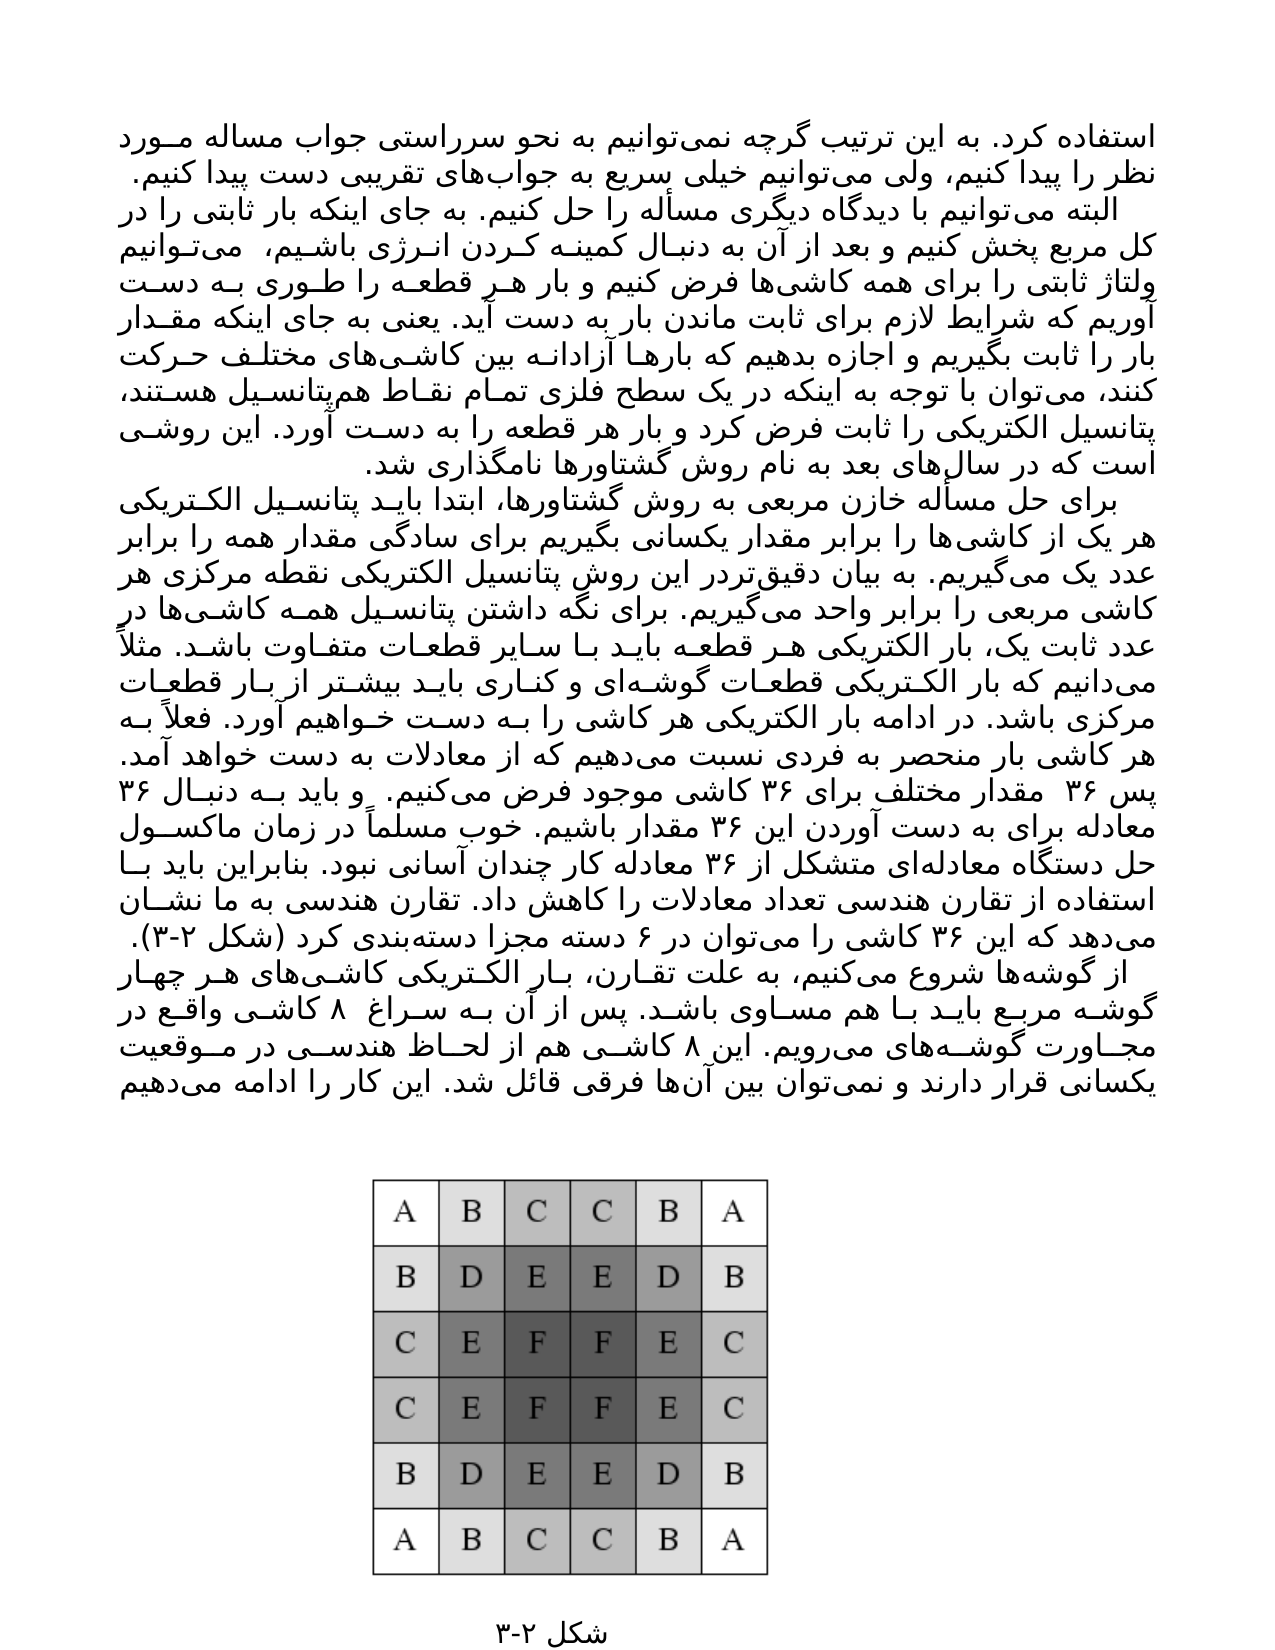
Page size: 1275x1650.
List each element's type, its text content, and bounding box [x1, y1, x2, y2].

text از گوشه‌ها شروع می‌کنیم، به علت تقارن، بار الکتریکی کاشی‌های هر چهار گوشه مربع باید با هم مساوی باشد. پس از آن به سراغ ۸ کاشی واقع در مجاورت گوشه‌های می‌رویم. این ۸ کاشی هم از لحاظ هندسی در موقعیت یکسانی قرار دارند و نمی‌توان بین آن‌ها فرقی قائل شد. این کار را ادامه می‌دهیم تا هر یک از ۳۶ کاشی را در یکی از دسته‌های ۶گانه جای دهیم. در نهایت ۶ مقدار مستقل را باید از دستگاهی از ۶ معادله مستقل از هم به دست آورد. [118, 954, 1157, 1100]
text برای حل مسأله خازن مربعی به روش گشتاورها، ابتدا باید پتانسیل الکتریکی هر یک از کاشی‌ها را برابر مقدار یکسانی بگیریم برای سادگی مقدار همه را برابر عدد یک می‌گیریم. به بیان دقیق‌تردر این روش پتانسیل الکتریکی نقطه مرکزی هر کاشی مربعی را برابر واحد می‌گیریم. برای نگه داشتن پتانسیل همه کاشی‌ها در عدد ثابت یک، بار الکتریکی هر قطعه باید با سایر قطعات متفاوت باشد. مثلاً می‌دانیم که بار الکتریکی قطعات گوشه‌ای و کناری باید بیشتر از بار قطعات مرکزی باشد. در ادامه بار الکتریکی هر کاشی را به دست خواهیم آورد. فعلاً به هر کاشی بار منحصر به فردی نسبت می‌دهیم که از معادلات به دست خواهد آمد. پس ۳۶ مقدار مختلف برای ۳۶ کاشی موجود فرض می‌کنیم. و باید به دنبال ۳۶ معادله برای به دست آوردن این ۳۶ مقدار باشیم. خوب مسلماً در زمان ماکسول حل دستگاه معادله‌ای متشکل از ۳۶ معادله کار چندان آسانی نبود. بنابراین باید با استفاده از تقارن هندسی تعداد معادلات را کاهش داد. تقارن هندسی به ما نشان می‌دهد که این ۳۶ کاشی را می‌توان در ۶ دسته مجزا دسته‌بندی کرد (شکل ۲-۳). [118, 482, 1157, 954]
text یکی از روش‌های حل این مسأله استفاده از روش کمینه کردن انرژی است. بدیهی است که بار الکتریکی کاشی‌هایی که در گوشه‌ها قرار گرفته‌اند یعنی کاشی‌های ۱، ۶، ۳۱ و ۳۶ از بار الکتریکی کاشی‌های مرکزی بیشتر است. در یک مربع فلزی که بارها می‌توانند به صورت آزادانه حرکت کنند، توزیع بار الکتریکی مابین کاشی‌ها به گونه‌ای اتفاق خواهد افتاد که سیستم از لحاظ انرژی الکتریکی در حالت کمینه قرار بگیرد. پس می‌توان با فرض ثابت بودن کل بار و با کمینه کردن میزان انرژی الکتریکی، توزیع بار میان کاشی‌ها را به دست آورد. اگر تعداد مربع‌ها به اندازه کافی زیاد باشد، با دقت خوبی می‌توان توزیع بار الکتریکی را در صفحه مربعی به دست آورد. برای کمینه کردن انرژی می‌توان از روش‌های عددی استفاده کرد. به این ترتیب گرچه نمی‌توانیم به نحو سرراستی جواب مساله مورد نظر را پیدا کنیم، ولی می‌توانیم خیلی سریع به جواب‌های تقریبی دست پیدا کنیم. [118, 118, 1157, 191]
text شکل ۲-۳ [340, 1616, 809, 1650]
picture [340, 1147, 809, 1616]
text البته می‌توانیم با دیدگاه دیگری مسأله را حل کنیم. به جای اینکه بار ثابتی را در کل مربع پخش کنیم و بعد از آن به دنبال کمینه کردن انرژی باشیم، می‌توانیم ولتاژ ثابتی را برای همه کاشی‌ها فرض کنیم و بار هر قطعه را طوری به دست آوریم که شرایط لازم برای ثابت ماندن بار به دست آید. یعنی به جای اینکه مقدار بار را ثابت بگیریم و اجازه بدهیم که بارها آزادانه بین کاشی‌های مختلف حرکت کنند، می‌توان با توجه به اینکه در یک سطح فلزی تمام نقاط هم‌پتانسیل هستند، پتانسیل الکتریکی را ثابت فرض کرد و بار هر قطعه را به دست آورد. این روشی است که در سال‌های بعد به نام روش گشتاورها نامگذاری شد. [118, 191, 1157, 482]
